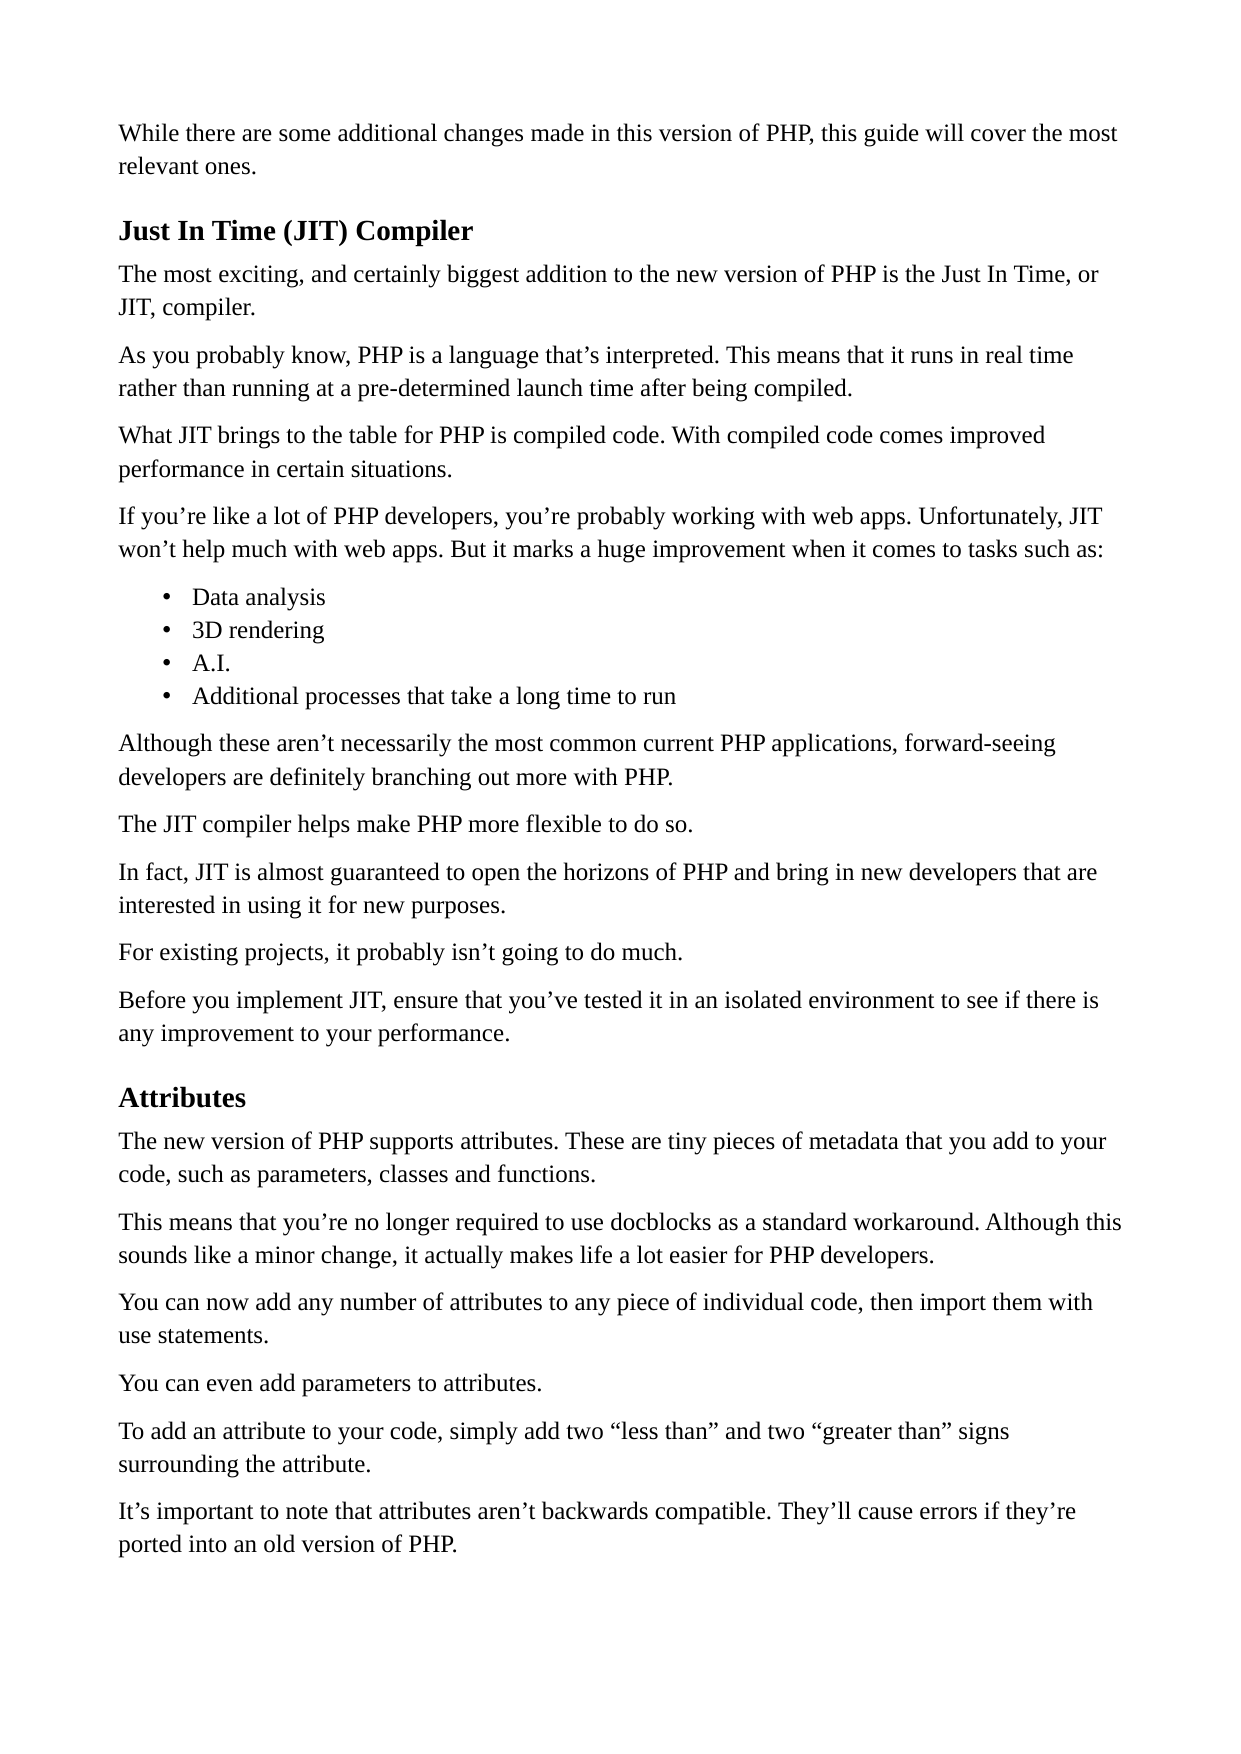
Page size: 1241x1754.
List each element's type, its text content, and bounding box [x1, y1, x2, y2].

text The JIT compiler helps make PHP more flexible to do so. [118, 809, 1122, 838]
text In fact, JIT is almost guaranteed to open the horizons of PHP and bring in new developers that are interested in using it for new purposes. [118, 857, 1122, 918]
text Although these aren’t necessarily the most common current PHP applications, forward-seeing developers are definitely branching out more with PHP. [118, 728, 1122, 790]
text If you’re like a lot of PHP developers, you’re probably working with web apps. Unfortunately, JIT won’t help much with web apps. But it marks a huge improvement when it comes to tasks such as: [118, 501, 1122, 563]
text For existing projects, it probably isn’t going to do much. [118, 937, 1122, 966]
list Data analysis [162, 582, 1122, 611]
text As you probably know, PHP is a language that’s interpreted. This means that it runs in real time rather than running at a pre-determined launch time after being compiled. [118, 340, 1122, 402]
list 3D rendering [162, 615, 1122, 644]
subtitle Just In Time (JIT) Compiler [118, 213, 1122, 247]
text You can even add parameters to attributes. [118, 1368, 1122, 1397]
text To add an attribute to your code, simply add two “less than” and two “greater than” signs surrounding the attribute. [118, 1416, 1122, 1477]
text This means that you’re no longer required to use docblocks as a standard workaround. Although this sounds like a minor change, it actually makes life a lot easier for PHP developers. [118, 1207, 1122, 1269]
subtitle Attributes [118, 1080, 1122, 1114]
list Additional processes that take a long time to run [162, 681, 1122, 710]
list A.I. [162, 648, 1122, 677]
text Before you implement JIT, ensure that you’ve tested it in an isolated environment to see if there is any improvement to your performance. [118, 985, 1122, 1047]
text While there are some additional changes made in this version of PHP, this guide will cover the most relevant ones. [118, 118, 1122, 180]
text You can now add any number of attributes to any piece of individual code, then import them with use statements. [118, 1287, 1122, 1349]
text It’s important to note that attributes aren’t backwards compatible. They’ll cause errors if they’re ported into an old version of PHP. [118, 1496, 1122, 1558]
text What JIT brings to the table for PHP is compiled code. With compiled code comes improved performance in certain situations. [118, 421, 1122, 482]
text The most exciting, and certainly biggest addition to the new version of PHP is the Just In Time, or JIT, compiler. [118, 259, 1122, 321]
text The new version of PHP supports attributes. These are tiny pieces of metadata that you add to your code, such as parameters, classes and functions. [118, 1126, 1122, 1188]
